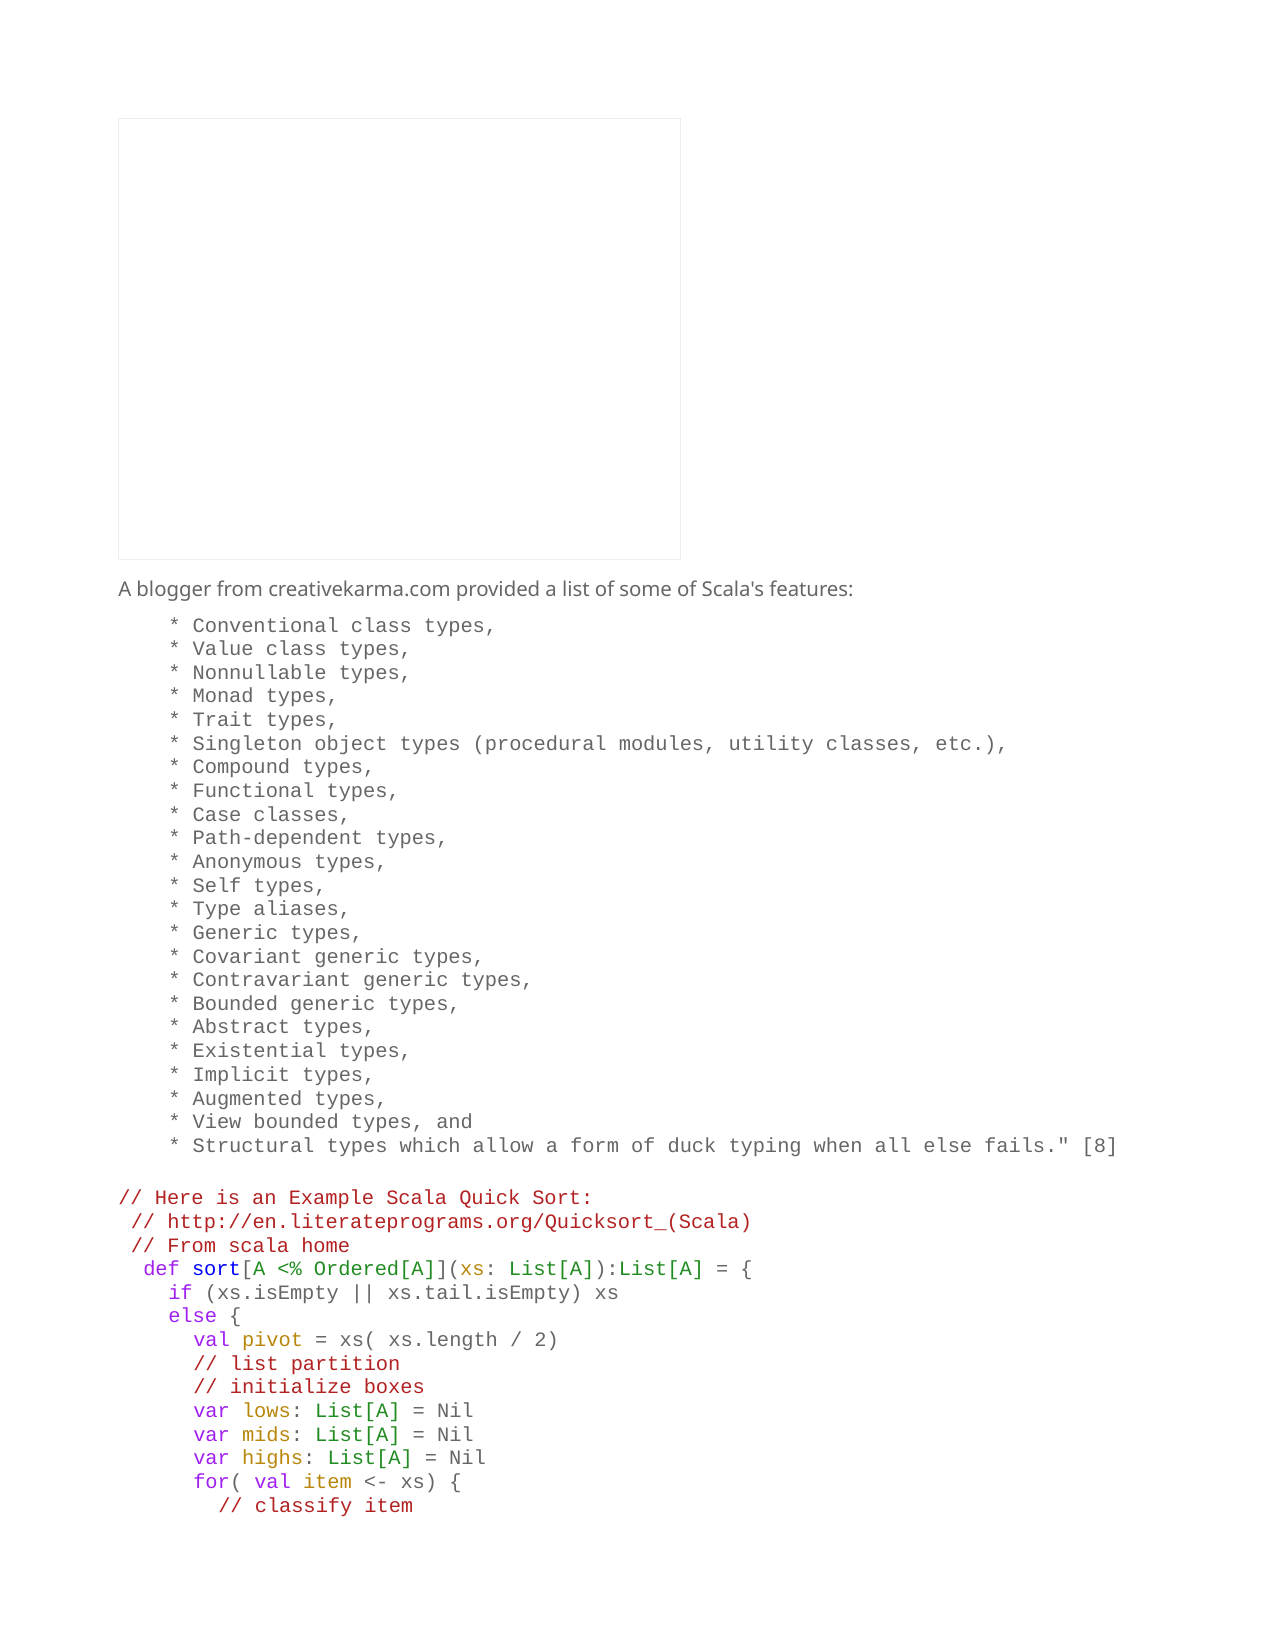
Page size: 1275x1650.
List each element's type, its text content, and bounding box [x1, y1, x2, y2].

text * Augmented types, [118, 1087, 1157, 1111]
text * Self types, [118, 875, 1157, 898]
text * Type aliases, [118, 898, 1157, 922]
text val pivot = xs( xs.length / 2) [118, 1329, 1157, 1353]
text else { [118, 1306, 1157, 1329]
text // list partition [118, 1353, 1157, 1376]
text * View bounded types, and [118, 1111, 1157, 1135]
text A blogger from creativekarma.com provided a list of some of Scala's features: [118, 118, 1157, 602]
text * Path-dependent types, [118, 827, 1157, 851]
text // Here is an Example Scala Quick Sort: [118, 1188, 1157, 1211]
text * Singleton object types (procedural modules, utility classes, etc.), [118, 733, 1157, 756]
text // From scala home [118, 1234, 1157, 1258]
text * Covariant generic types, [118, 946, 1157, 969]
text * Abstract types, [118, 1017, 1157, 1040]
text * Compound types, [118, 756, 1157, 780]
text * Trait types, [118, 709, 1157, 733]
text * Bounded generic types, [118, 993, 1157, 1017]
text var highs: List[A] = Nil [118, 1447, 1157, 1471]
text // classify item [118, 1495, 1157, 1518]
text * Functional types, [118, 780, 1157, 804]
text var lows: List[A] = Nil [118, 1400, 1157, 1424]
text def sort[A <% Ordered[A]](xs: List[A]):List[A] = { [118, 1258, 1157, 1282]
text * Nonnullable types, [118, 662, 1157, 686]
text * Anonymous types, [118, 851, 1157, 875]
text var mids: List[A] = Nil [118, 1424, 1157, 1447]
text if (xs.isEmpty || xs.tail.isEmpty) xs [118, 1282, 1157, 1306]
text * Case classes, [118, 804, 1157, 827]
text * Existential types, [118, 1040, 1157, 1064]
text * Monad types, [118, 686, 1157, 709]
text * Generic types, [118, 922, 1157, 946]
text for( val item <- xs) { [118, 1471, 1157, 1495]
text // http://en.literateprograms.org/Quicksort_(Scala) [118, 1211, 1157, 1234]
text * Structural types which allow a form of duck typing when all else fails." [8] [118, 1135, 1157, 1158]
text // initialize boxes [118, 1376, 1157, 1400]
text * Contravariant generic types, [118, 969, 1157, 993]
text * Implicit types, [118, 1064, 1157, 1087]
text * Conventional class types, [118, 614, 1157, 638]
text * Value class types, [118, 638, 1157, 662]
